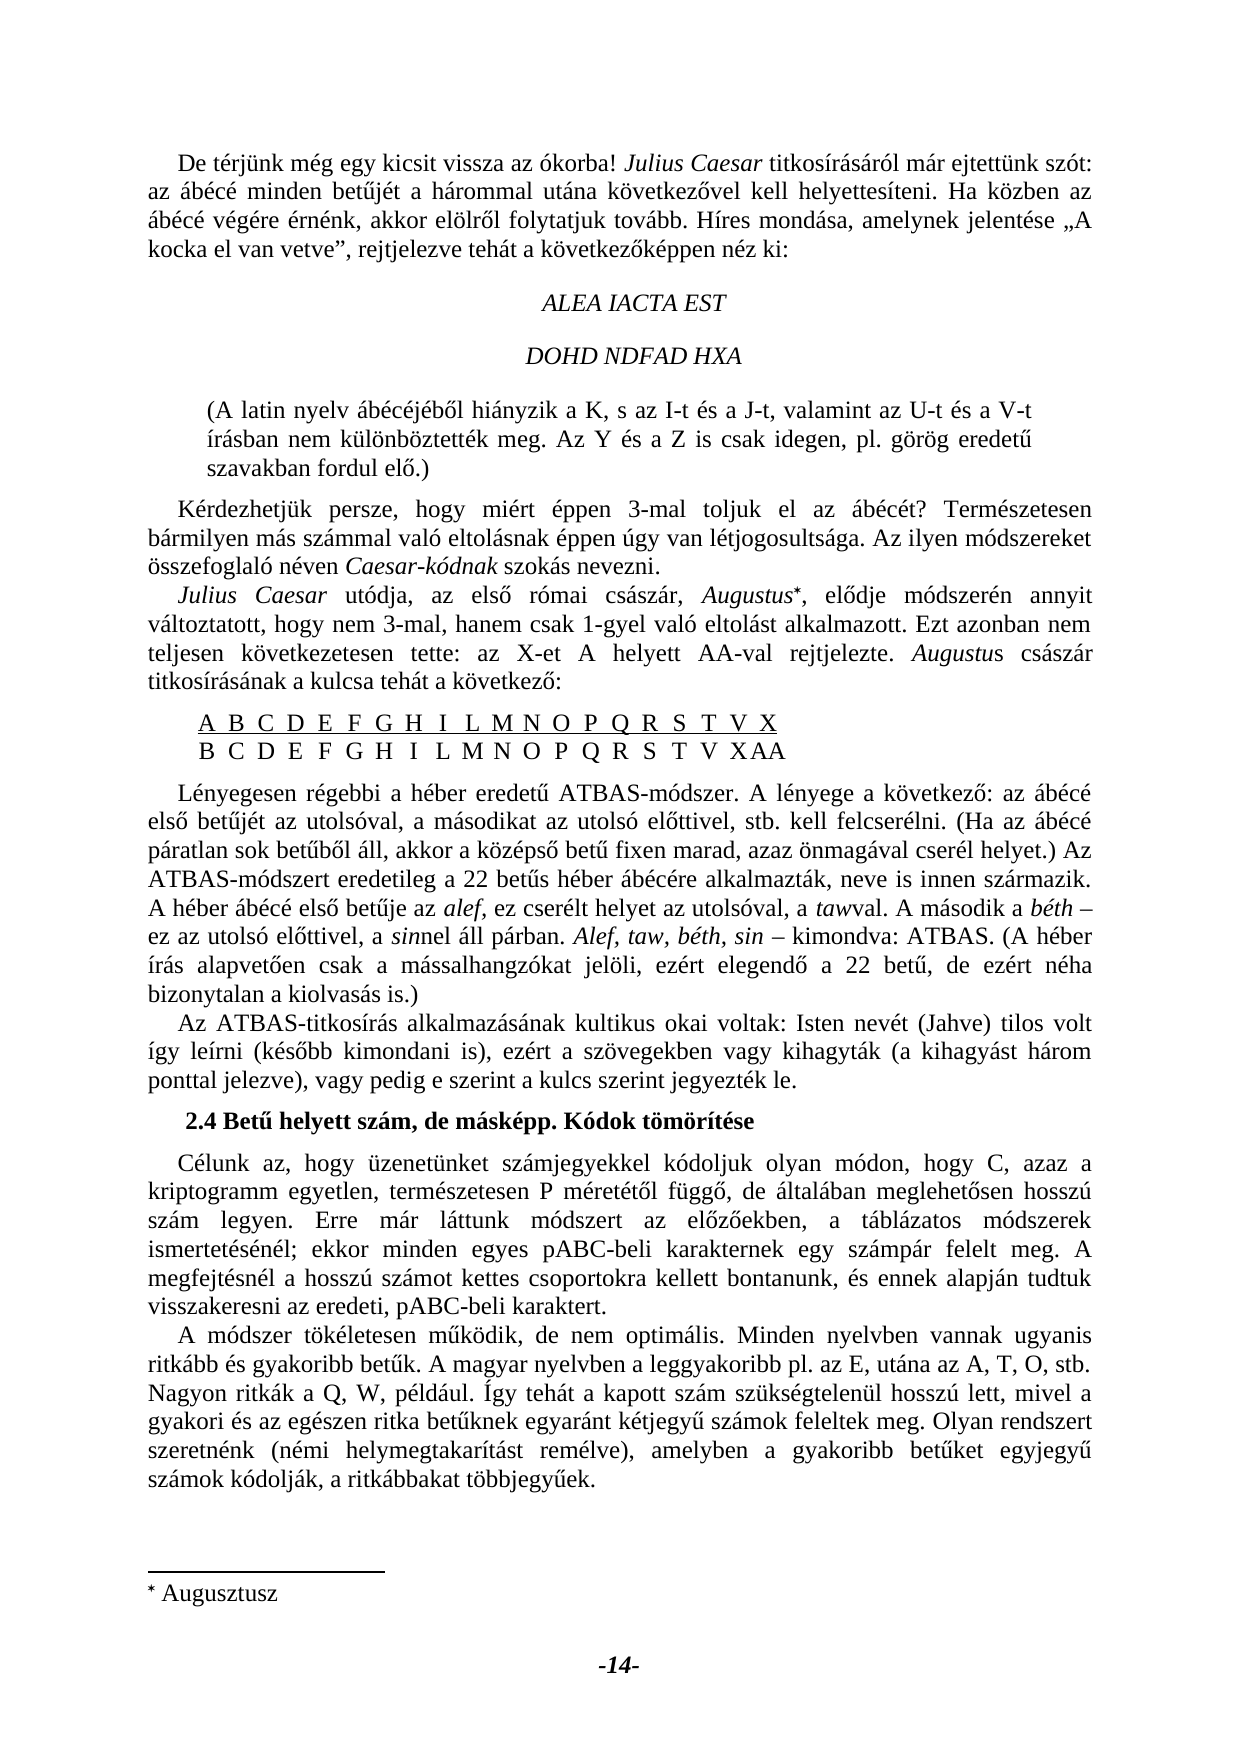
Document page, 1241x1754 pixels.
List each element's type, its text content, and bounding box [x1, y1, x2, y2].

text DOHD NDFAD HXA [148, 341, 1093, 370]
text Julius Caesar utódja, az első római császár, Augustus, elődje módszerén annyit változtatott, hogy nem 3-mal, hanem csak 1-gyel való eltolást alkalmazott. Ezt azonban nem teljesen következetesen tette: az X-et A helyett AA-val rejtjelezte. Augustus császár titkosírásának a kulcsa tehát a következő: [148, 580, 1093, 695]
text Az ATBAS-titkosírás alkalmazásának kultikus okai voltak: Isten nevét (Jahve) tilos volt így leírni (később kimondani is), ezért a szövegekben vagy kihagyták (a kihagyást három ponttal jelezve), vagy pedig e szerint a kulcs szerint jegyezték le. [148, 1008, 1093, 1094]
text B C D E F G H I L M N O P Q R S T V X AA [148, 736, 1093, 765]
text Kérdezhetjük persze, hogy miért éppen 3-mal toljuk el az ábécét? Természetesen bármilyen más számmal való eltolásnak éppen úgy van létjogosultsága. Az ilyen módszereket összefoglaló néven Caesar-kódnak szokás nevezni. [148, 494, 1093, 580]
text A módszer tökéletesen működik, de nem optimális. Minden nyelvben vannak ugyanis ritkább és gyakoribb betűk. A magyar nyelvben a leggyakoribb pl. az E, utána az A, T, O, stb. Nagyon ritkák a Q, W, például. Így tehát a kapott szám szükségtelenül hosszú lett, mivel a gyakori és az egészen ritka betűknek egyaránt kétjegyű számok feleltek meg. Olyan rendszert szeretnénk (némi helymegtakarítást remélve), amelyben a gyakoribb betűket egyjegyű számok kódolják, a ritkábbakat többjegyűek. [148, 1320, 1093, 1493]
text Augusztusz [148, 1578, 1093, 1606]
subtitle 2.4 Betű helyett szám, de másképp. Kódok tömörítése [140, 1106, 1093, 1135]
text ALEA IACTA EST [148, 288, 1093, 316]
text A B C D E F G H I L M N O P Q R S T V X [148, 708, 1093, 736]
text Célunk az, hogy üzenetünket számjegyekkel kódoljuk olyan módon, hogy C, azaz a kriptogramm egyetlen, természetesen P méretétől függő, de általában meglehetősen hosszú szám legyen. Erre már láttunk módszert az előzőekben, a táblázatos módszerek ismertetésénél; ekkor minden egyes pABC-beli karakternek egy számpár felelt meg. A megfejtésnél a hosszú számot kettes csoportokra kellett bontanunk, és ennek alapján tudtuk visszakeresni az eredeti, pABC-beli karaktert. [148, 1148, 1093, 1320]
text De térjünk még egy kicsit vissza az ókorba! Julius Caesar titkosírásáról már ejtettünk szót: az ábécé minden betűjét a hárommal utána következővel kell helyettesíteni. Ha közben az ábécé végére érnénk, akkor elölről folytatjuk tovább. Híres mondása, amelynek jelentése „A kocka el van vetve”, rejtjelezve tehát a következőképpen néz ki: [148, 148, 1093, 263]
text Lényegesen régebbi a héber eredetű ATBAS-módszer. A lényege a következő: az ábécé első betűjét az utolsóval, a másodikat az utolsó előttivel, stb. kell felcserélni. (Ha az ábécé páratlan sok betűből áll, akkor a középső betű fixen marad, azaz önmagával cserél helyet.) Az ATBAS-módszert eredetileg a 22 betűs héber ábécére alkalmazták, neve is innen származik. A héber ábécé első betűje az alef, ez cserélt helyet az utolsóval, a tawval. A második a béth – ez az utolsó előttivel, a sinnel áll párban. Alef, taw, béth, sin – kimondva: ATBAS. (A héber írás alapvetően csak a mássalhangzókat jelöli, ezért elegendő a 22 betű, de ezért néha bizonytalan a kiolvasás is.) [148, 778, 1093, 1008]
text (A latin nyelv ábécéjéből hiányzik a K, s az I-t és a J-t, valamint az U-t és a V-t írásban nem különböztették meg. Az Y és a Z is csak idegen, pl. görög eredetű szavakban fordul elő.) [207, 395, 1033, 481]
